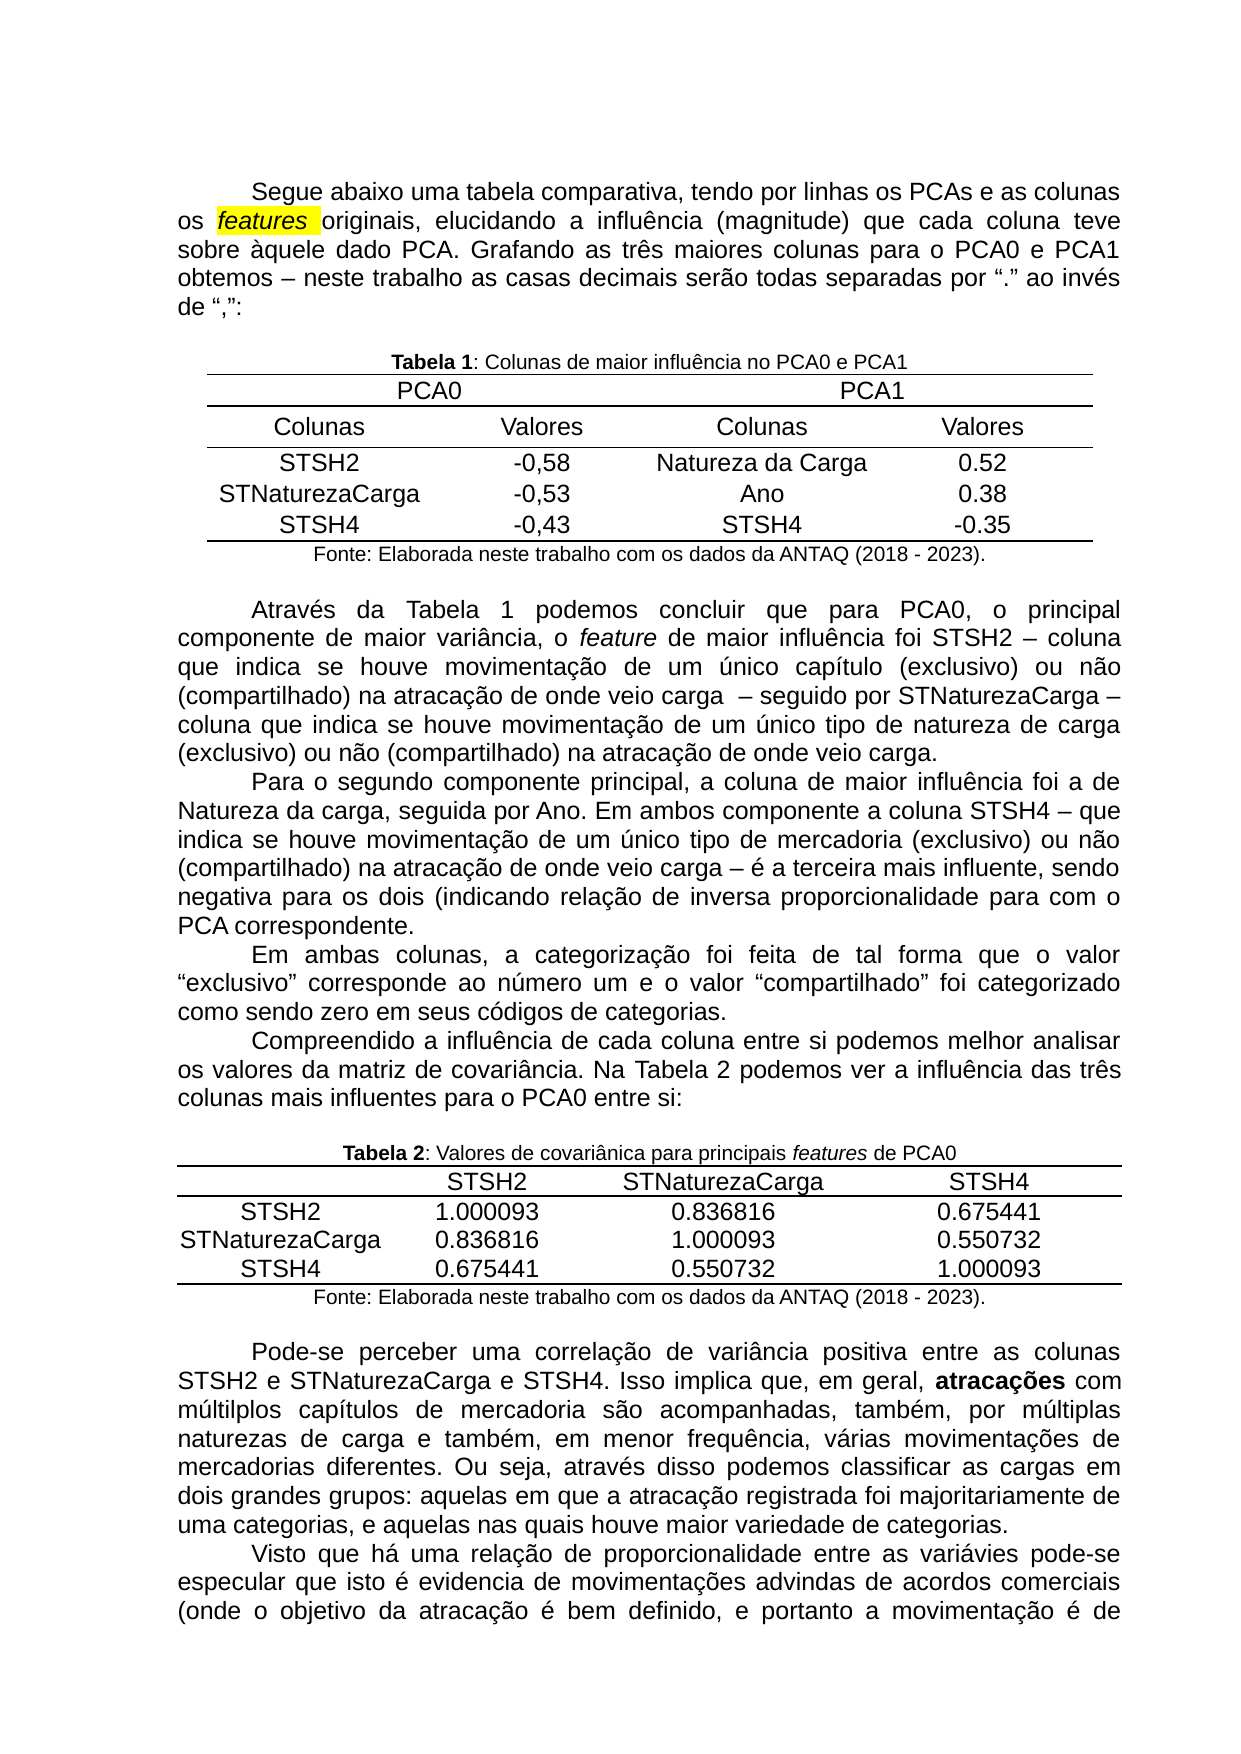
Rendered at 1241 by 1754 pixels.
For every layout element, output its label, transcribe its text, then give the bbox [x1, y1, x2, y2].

text Compreendido a influência de cada coluna entre si podemos melhor analisar os valores da matriz de covariância. Na Tabela 2 podemos ver a influência das três colunas mais influentes para o PCA0 entre si: [177, 1026, 1122, 1112]
table_cell 1.000093 [384, 1197, 590, 1226]
text Tabela 2: Valores de covariânica para principais features de PCA0 [177, 1141, 1122, 1165]
table_cell STNaturezaCarga [207, 478, 432, 509]
table_cell STSH4 [177, 1254, 383, 1283]
table_cell 1.000093 [856, 1254, 1122, 1283]
table_cell Valores [432, 407, 652, 447]
text Fonte: Elaborada neste trabalho com os dados da ANTAQ (2018 - 2023). [177, 542, 1122, 566]
table_cell -0.35 [872, 509, 1093, 540]
table_cell Colunas [652, 407, 872, 447]
table_cell Ano [652, 478, 872, 509]
table_cell 0.675441 [856, 1197, 1122, 1226]
text Em ambas colunas, a categorização foi feita de tal forma que o valor “exclusivo” corresponde ao número um e o valor “compartilhado” foi categorizado como sendo zero em seus códigos de categorias. [177, 940, 1122, 1026]
table_cell Valores [872, 407, 1093, 447]
table_cell STNaturezaCarga [177, 1226, 383, 1254]
table_cell -0,53 [432, 478, 652, 509]
text Pode-se perceber uma correlação de variância positiva entre as colunas STSH2 e STNaturezaCarga e STSH4. Isso implica que, em geral, atracações com múltilplos capítulos de mercadoria são acompanhadas, também, por múltiplas naturezas de carga e também, em menor frequência, várias movimentações de mercadorias diferentes. Ou seja, através disso podemos classificar as cargas em dois grandes grupos: aquelas em que a atracação registrada foi majoritariamente de uma categorias, e aquelas nas quais houve maior variedade de categorias. [177, 1337, 1122, 1538]
table_cell 1.000093 [590, 1226, 856, 1254]
text Para o segundo componente principal, a coluna de maior influência foi a de Natureza da carga, seguida por Ano. Em ambos componente a coluna STSH4 – que indica se houve movimentação de um único tipo de mercadoria (exclusivo) ou não (compartilhado) na atracação de onde veio carga – é a terceira mais influente, sendo negativa para os dois (indicando relação de inversa proporcionalidade para com o PCA correspondente. [177, 767, 1122, 940]
table_header [177, 1167, 383, 1195]
table_cell 0.550732 [856, 1226, 1122, 1254]
table_header STSH4 [856, 1167, 1122, 1195]
table_cell 0.38 [872, 478, 1093, 509]
table_header STSH2 [384, 1167, 590, 1195]
table_cell STSH4 [207, 509, 432, 540]
text Fonte: Elaborada neste trabalho com os dados da ANTAQ (2018 - 2023). [177, 1285, 1122, 1308]
text Visto que há uma relação de proporcionalidade entre as variávies pode-se especular que isto é evidencia de movimentações advindas de acordos comerciais (onde o objetivo da atracação é bem definido, e portanto a movimentação é de [177, 1538, 1122, 1625]
table_header PCA1 [652, 375, 1093, 405]
table_cell Natureza da Carga [652, 448, 872, 478]
table_cell 0.52 [872, 448, 1093, 478]
text Através da Tabela 1 podemos concluir que para PCA0, o principal componente de maior variância, o feature de maior influência foi STSH2 – coluna que indica se houve movimentação de um único capítulo (exclusivo) ou não (compartilhado) na atracação de onde veio carga – seguido por STNaturezaCarga – coluna que indica se houve movimentação de um único tipo de natureza de carga (exclusivo) ou não (compartilhado) na atracação de onde veio carga. [177, 595, 1122, 767]
table_header STNaturezaCarga [590, 1167, 856, 1195]
table_cell 0.550732 [590, 1254, 856, 1283]
table_cell -0,43 [432, 509, 652, 540]
table_cell STSH2 [207, 448, 432, 478]
table_cell 0.836816 [590, 1197, 856, 1226]
table_cell STSH4 [652, 509, 872, 540]
table_cell -0,58 [432, 448, 652, 478]
text Tabela 1: Colunas de maior influência no PCA0 e PCA1 [177, 350, 1122, 374]
table_header PCA0 [207, 375, 652, 405]
table_cell Colunas [207, 407, 432, 447]
text Segue abaixo uma tabela comparativa, tendo por linhas os PCAs e as colunas os features originais, elucidando a influência (magnitude) que cada coluna teve sobre àquele dado PCA. Grafando as três maiores colunas para o PCA0 e PCA1 obtemos – neste trabalho as casas decimais serão todas separadas por “.” ao invés de “,”: [177, 177, 1122, 321]
table_cell STSH2 [177, 1197, 383, 1226]
table_cell 0.836816 [384, 1226, 590, 1254]
table_cell 0.675441 [384, 1254, 590, 1283]
